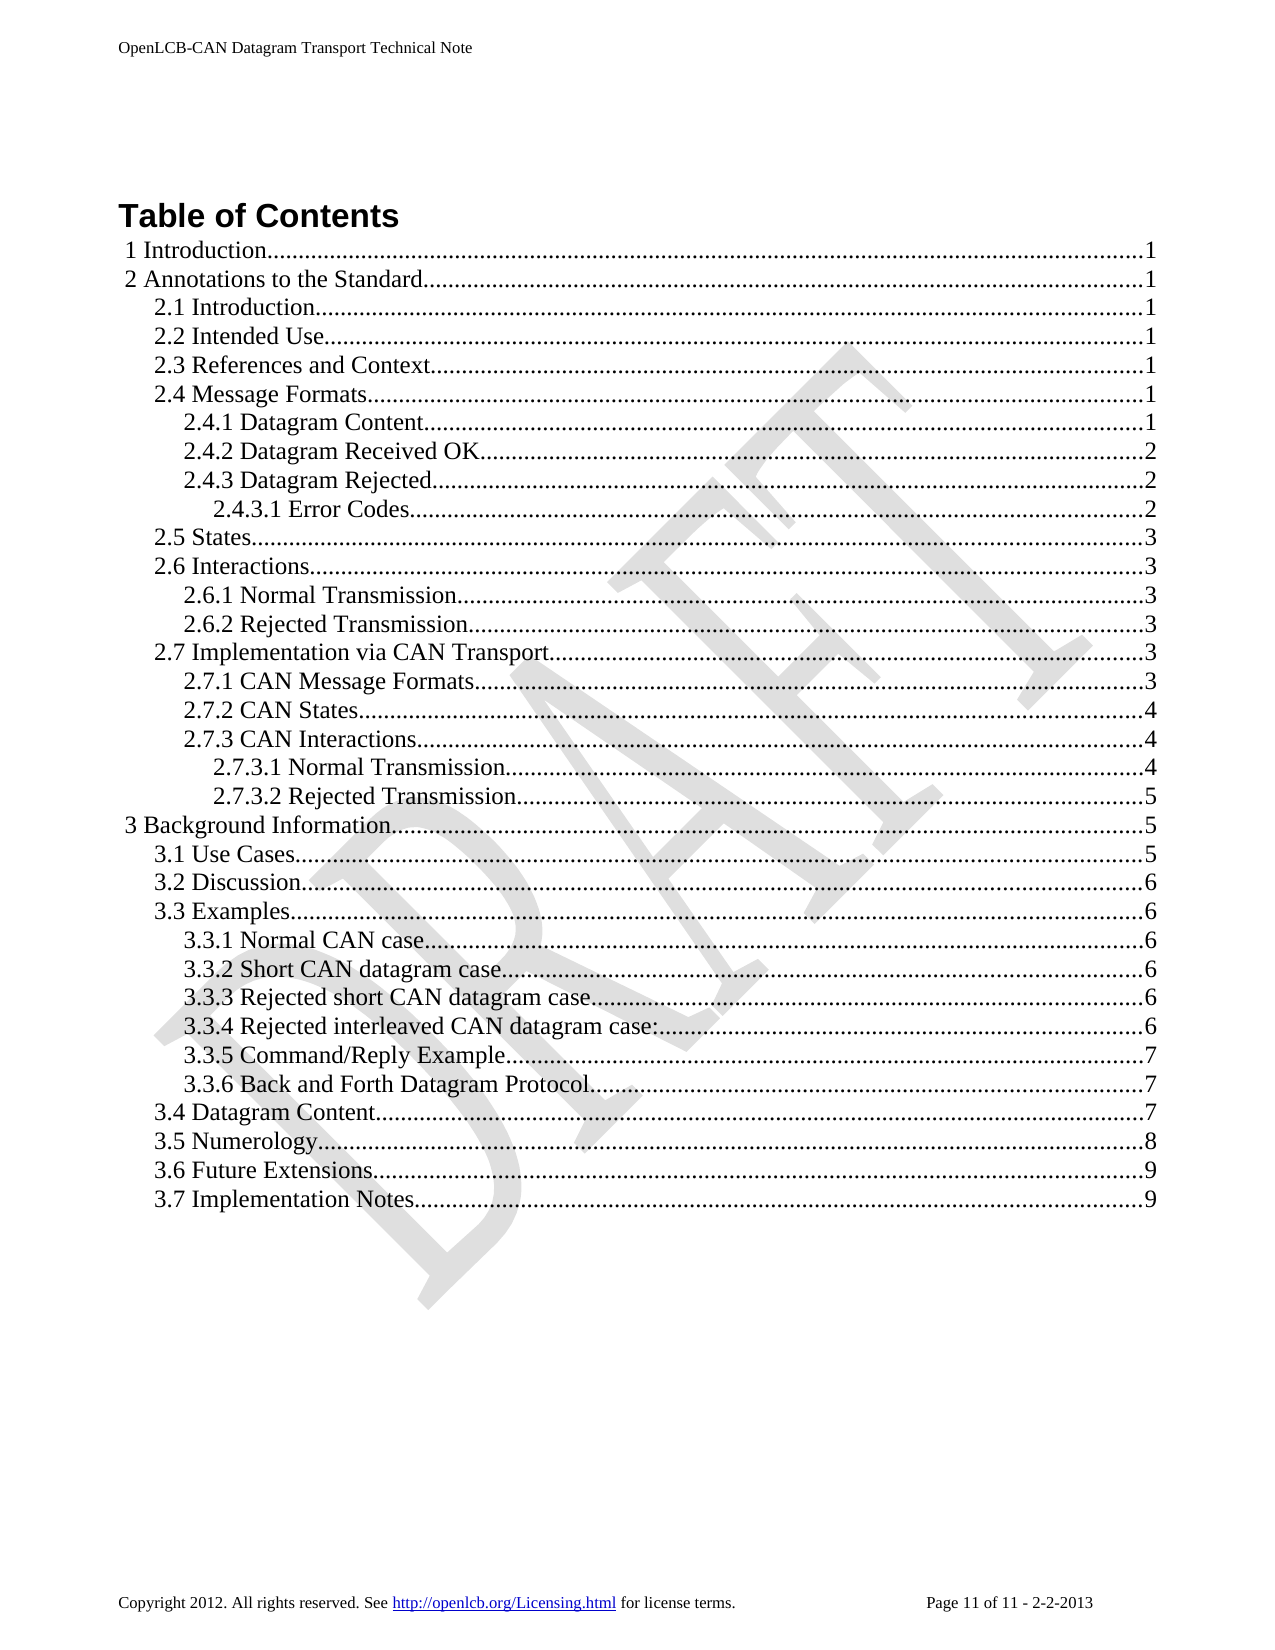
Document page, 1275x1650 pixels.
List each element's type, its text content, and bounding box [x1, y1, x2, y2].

text 3.3.2 Short CAN datagram case 6 [329, 954, 445, 982]
text 2.7.2 CAN States 4 [177, 695, 542, 724]
text 3.3.5 Command/Reply Example 7 [236, 1040, 422, 1069]
text 3.7 Implementation Notes 9 [380, 1184, 494, 1212]
text 3 Background Information 5 [901, 810, 1157, 839]
text 2.7.2 CAN States 4 [798, 695, 1157, 724]
text 3.4 Datagram Content 7 [293, 1097, 469, 1126]
text 3.1 Use Cases 5 [494, 839, 641, 867]
text 3.3.6 Back and Forth Datagram Protocol 7 [265, 1069, 447, 1097]
text 3.3.3 Rejected short CAN datagram case 6 [729, 982, 1157, 1011]
text 3.3.3 Rejected short CAN datagram case 6 [505, 982, 603, 1011]
text 2.4.3.1 Error Codes 2 [207, 494, 694, 522]
text 2 Annotations to the Standard 1 [118, 264, 1157, 292]
text 2.7.3.2 Rejected Transmission 5 [207, 781, 601, 810]
text 2.7.3.1 Normal Transmission 4 [674, 752, 841, 781]
text 3.3.6 Back and Forth Datagram Protocol 7 [177, 1069, 250, 1097]
text 3.3.6 Back and Forth Datagram Protocol 7 [575, 1069, 1157, 1097]
text 2.2 Intended Use 1 [148, 321, 1157, 350]
text 3 Background Information 5 [388, 828, 444, 839]
text 3.3.2 Short CAN datagram case 6 [561, 954, 720, 982]
text 2.6.2 Rejected Transmission 3 [712, 609, 818, 637]
text 2.7.3 CAN Interactions 4 [633, 724, 812, 752]
text 2.3 References and Context 1 [858, 350, 1157, 379]
text 3.1 Use Cases 5 [367, 839, 477, 867]
text 3.3 Examples 6 [815, 896, 1157, 925]
text 3.3.1 Normal CAN case 6 [702, 925, 1157, 954]
text 2.7 Implementation via CAN Transport 3 [842, 637, 1027, 666]
text 2.7.1 CAN Message Formats 3 [1045, 666, 1157, 695]
text 2.4 Message Formats 1 [820, 379, 897, 407]
text 3.2 Discussion 6 [373, 867, 502, 896]
text 2.7.2 CAN States 4 [547, 703, 577, 724]
text 2.6.2 Rejected Transmission 3 [177, 609, 697, 637]
text 3.1 Use Cases 5 [148, 839, 348, 867]
text 3.3.5 Command/Reply Example 7 [177, 1040, 222, 1069]
text 3.3.4 Rejected interleaved CAN datagram case: 6 [410, 1011, 503, 1040]
text 2.7.1 CAN Message Formats 3 [177, 666, 522, 695]
text 3.7 Implementation Notes 9 [148, 1184, 365, 1212]
text 3.6 Future Extensions 9 [148, 1155, 337, 1184]
text 3.3.2 Short CAN datagram case 6 [722, 954, 1157, 982]
text 2.4.1 Datagram Content 1 [177, 407, 781, 436]
text 2.4.3.1 Error Codes 2 [732, 494, 780, 522]
text 3.3.3 Rejected short CAN datagram case 6 [376, 982, 474, 1011]
text 2.6.1 Normal Transmission 3 [683, 580, 970, 609]
text 2.6.1 Normal Transmission 3 [984, 580, 1157, 609]
text 3.4 Datagram Content 7 [148, 1097, 279, 1126]
text 3.3 Examples 6 [402, 896, 515, 925]
text 2.5 States 3 [148, 522, 666, 551]
text 3.3.4 Rejected interleaved CAN datagram case: 6 [211, 1011, 393, 1040]
text 2.7 Implementation via CAN Transport 3 [740, 637, 816, 666]
text 2.4.3 Datagram Rejected 2 [177, 465, 752, 494]
text 3.5 Numerology 8 [505, 1126, 1157, 1155]
text 2.7.2 CAN States 4 [590, 695, 784, 724]
text 3 Background Information 5 [458, 810, 621, 839]
text 3.1 Use Cases 5 [682, 839, 784, 867]
text 3.2 Discussion 6 [844, 867, 1157, 896]
text 3.6 Future Extensions 9 [351, 1155, 493, 1184]
text 2.6 Interactions 3 [148, 551, 637, 580]
subtitle Table of Contents [118, 196, 1157, 235]
text 3.4 Datagram Content 7 [487, 1097, 584, 1126]
text 2.4.1 Datagram Content 1 [815, 407, 1157, 436]
text 3.5 Numerology 8 [322, 1126, 485, 1155]
text 3.3.4 Rejected interleaved CAN datagram case: 6 [700, 1011, 1157, 1040]
text 3.1 Use Cases 5 [802, 839, 1157, 867]
text 2.4 Message Formats 1 [887, 379, 1157, 407]
text 2.5 States 3 [926, 522, 1157, 551]
text 3.3.6 Back and Forth Datagram Protocol 7 [466, 1069, 560, 1097]
text 2.6.2 Rejected Transmission 3 [814, 609, 998, 637]
text 2.4.2 Datagram Received OK 2 [840, 436, 1157, 465]
text 3.2 Discussion 6 [518, 867, 661, 896]
text 2.6 Interactions 3 [665, 551, 941, 580]
text 3.3.1 Normal CAN case 6 [177, 925, 417, 954]
text 3.3 Examples 6 [148, 896, 388, 925]
text 2.7.3.2 Rejected Transmission 5 [717, 781, 870, 810]
text 2.4.3.1 Error Codes 2 [772, 494, 883, 522]
text 2.7.3 CAN Interactions 4 [827, 724, 1157, 752]
text 3.1 Use Cases 5 [642, 839, 670, 856]
text 3.3.1 Normal CAN case 6 [541, 925, 701, 954]
text 3.3.4 Rejected interleaved CAN datagram case: 6 [517, 1011, 660, 1040]
text 2.4.3 Datagram Rejected 2 [869, 465, 1157, 494]
text 3.3.1 Normal CAN case 6 [431, 925, 515, 954]
text 2.6.1 Normal Transmission 3 [177, 580, 669, 609]
text 2.4 Message Formats 1 [148, 379, 809, 407]
text 2.6 Interactions 3 [955, 551, 1157, 580]
text 2.7.3.1 Normal Transmission 4 [855, 752, 1157, 781]
text 3 Background Information 5 [622, 810, 699, 839]
text 2.5 States 3 [676, 522, 912, 551]
text 2.7.3.1 Normal Transmission 4 [581, 752, 660, 781]
text 3.7 Implementation Notes 9 [518, 1184, 1157, 1212]
text 2.1 Introduction 1 [148, 292, 1157, 321]
text 2.6.2 Rejected Transmission 3 [1013, 609, 1157, 637]
text 2.7.3 CAN Interactions 4 [177, 724, 561, 752]
text 2.7 Implementation via CAN Transport 3 [148, 637, 726, 666]
text 2.7.1 CAN Message Formats 3 [547, 666, 755, 695]
text 3 Background Information 5 [118, 810, 379, 839]
text 3.5 Numerology 8 [148, 1126, 308, 1155]
text 3.2 Discussion 6 [670, 867, 815, 896]
text 3.6 Future Extensions 9 [517, 1155, 1157, 1184]
text 3.3.2 Short CAN datagram case 6 [177, 954, 238, 982]
text 2.7.1 CAN Message Formats 3 [798, 666, 1033, 695]
text 3 Background Information 5 [759, 810, 882, 839]
text 2.7.3.2 Rejected Transmission 5 [601, 781, 701, 810]
text 3.3.3 Rejected short CAN datagram case 6 [619, 982, 721, 1011]
text 3.3 Examples 6 [535, 896, 681, 925]
text 2.4.3.1 Error Codes 2 [898, 494, 1157, 522]
text 2.4.3 Datagram Rejected 2 [757, 465, 855, 494]
text 2.7.3 CAN Interactions 4 [562, 724, 618, 752]
text 2.7.3.1 Normal Transmission 4 [207, 752, 581, 781]
text 3.3.3 Rejected short CAN datagram case 6 [216, 982, 358, 1011]
text 3.2 Discussion 6 [148, 867, 359, 896]
text 2.7 Implementation via CAN Transport 3 [1074, 637, 1157, 666]
text 3.3.2 Short CAN datagram case 6 [460, 954, 505, 976]
text 2.3 References and Context 1 [148, 350, 838, 379]
text 2.7.3.2 Rejected Transmission 5 [884, 781, 1157, 810]
text 3.3.5 Command/Reply Example 7 [440, 1040, 532, 1069]
text 2.4.2 Datagram Received OK 2 [764, 436, 826, 465]
text 2.4.2 Datagram Received OK 2 [177, 436, 752, 465]
text 3.3 Examples 6 [682, 896, 814, 925]
text 3.3.5 Command/Reply Example 7 [546, 1040, 1157, 1069]
text 3.4 Datagram Content 7 [614, 1097, 1157, 1126]
text 1 Introduction 1 [118, 235, 1157, 264]
